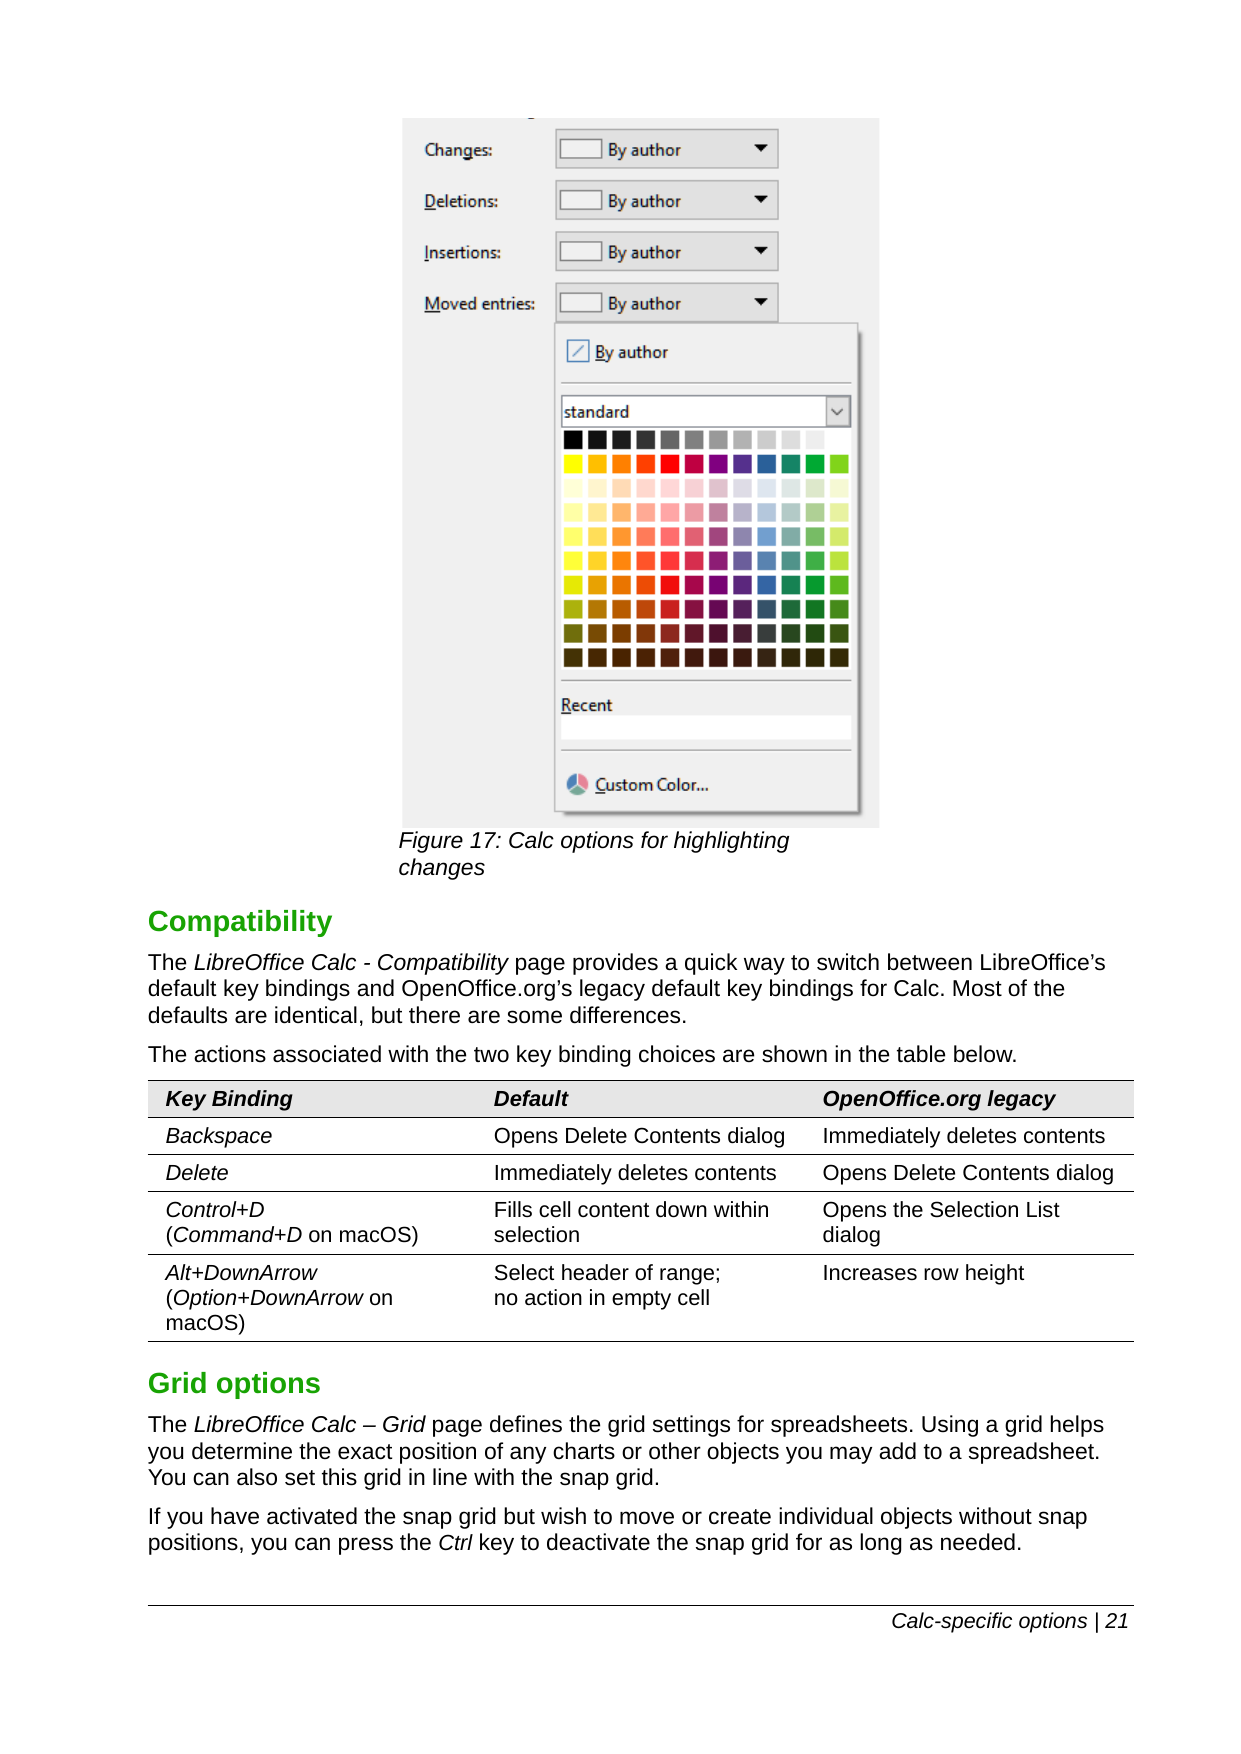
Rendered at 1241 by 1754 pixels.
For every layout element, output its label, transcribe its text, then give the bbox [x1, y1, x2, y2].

table_header Key Binding [148, 1081, 476, 1117]
table_cell Opens the Selection List dialog [805, 1192, 1134, 1253]
text If you have activated the snap grid but wish to move or create individual objects without snap positions, you can press the Ctrl key to deactivate the snap grid for as long as needed. [148, 1503, 1134, 1556]
table_cell Immediately deletes contents [476, 1155, 805, 1191]
picture [402, 118, 880, 828]
table_cell Fills cell content down within selection [476, 1192, 805, 1253]
table_cell Immediately deletes contents [805, 1118, 1134, 1154]
subtitle Compatibility [148, 904, 1134, 937]
subtitle Grid options [148, 1366, 1134, 1400]
text The LibreOffice Calc – Grid page defines the grid settings for spreadsheets. Using a grid helps you determine the exact position of any charts or other objects you may add to a spreadsheet. You can also set this grid in line with the snap grid. [148, 1411, 1134, 1491]
table_cell Backspace [148, 1118, 476, 1154]
table_header Default [476, 1081, 805, 1117]
table_header OpenOffice.org legacy [805, 1081, 1134, 1117]
table_cell Increases row height [805, 1255, 1134, 1341]
text The actions associated with the two key binding choices are shown in the table below. [148, 1041, 1134, 1067]
text The LibreOffice Calc - Compatibility page provides a quick way to switch between LibreOffice’s default key bindings and OpenOffice.org’s legacy default key bindings for Calc. Most of the defaults are identical, but there are some differences. [148, 949, 1134, 1028]
table_cell Opens Delete Contents dialog [476, 1118, 805, 1154]
table_cell Alt+DownArrow (Option+DownArrow on macOS) [148, 1255, 476, 1341]
table_cell Delete [148, 1155, 476, 1191]
table_cell Opens Delete Contents dialog [805, 1155, 1134, 1191]
table_cell Select header of range; no action in empty cell [476, 1255, 805, 1341]
text Figure 17: Calc options for highlighting changes [398, 118, 883, 880]
table_cell Control+D (Command+D on macOS) [148, 1192, 476, 1253]
